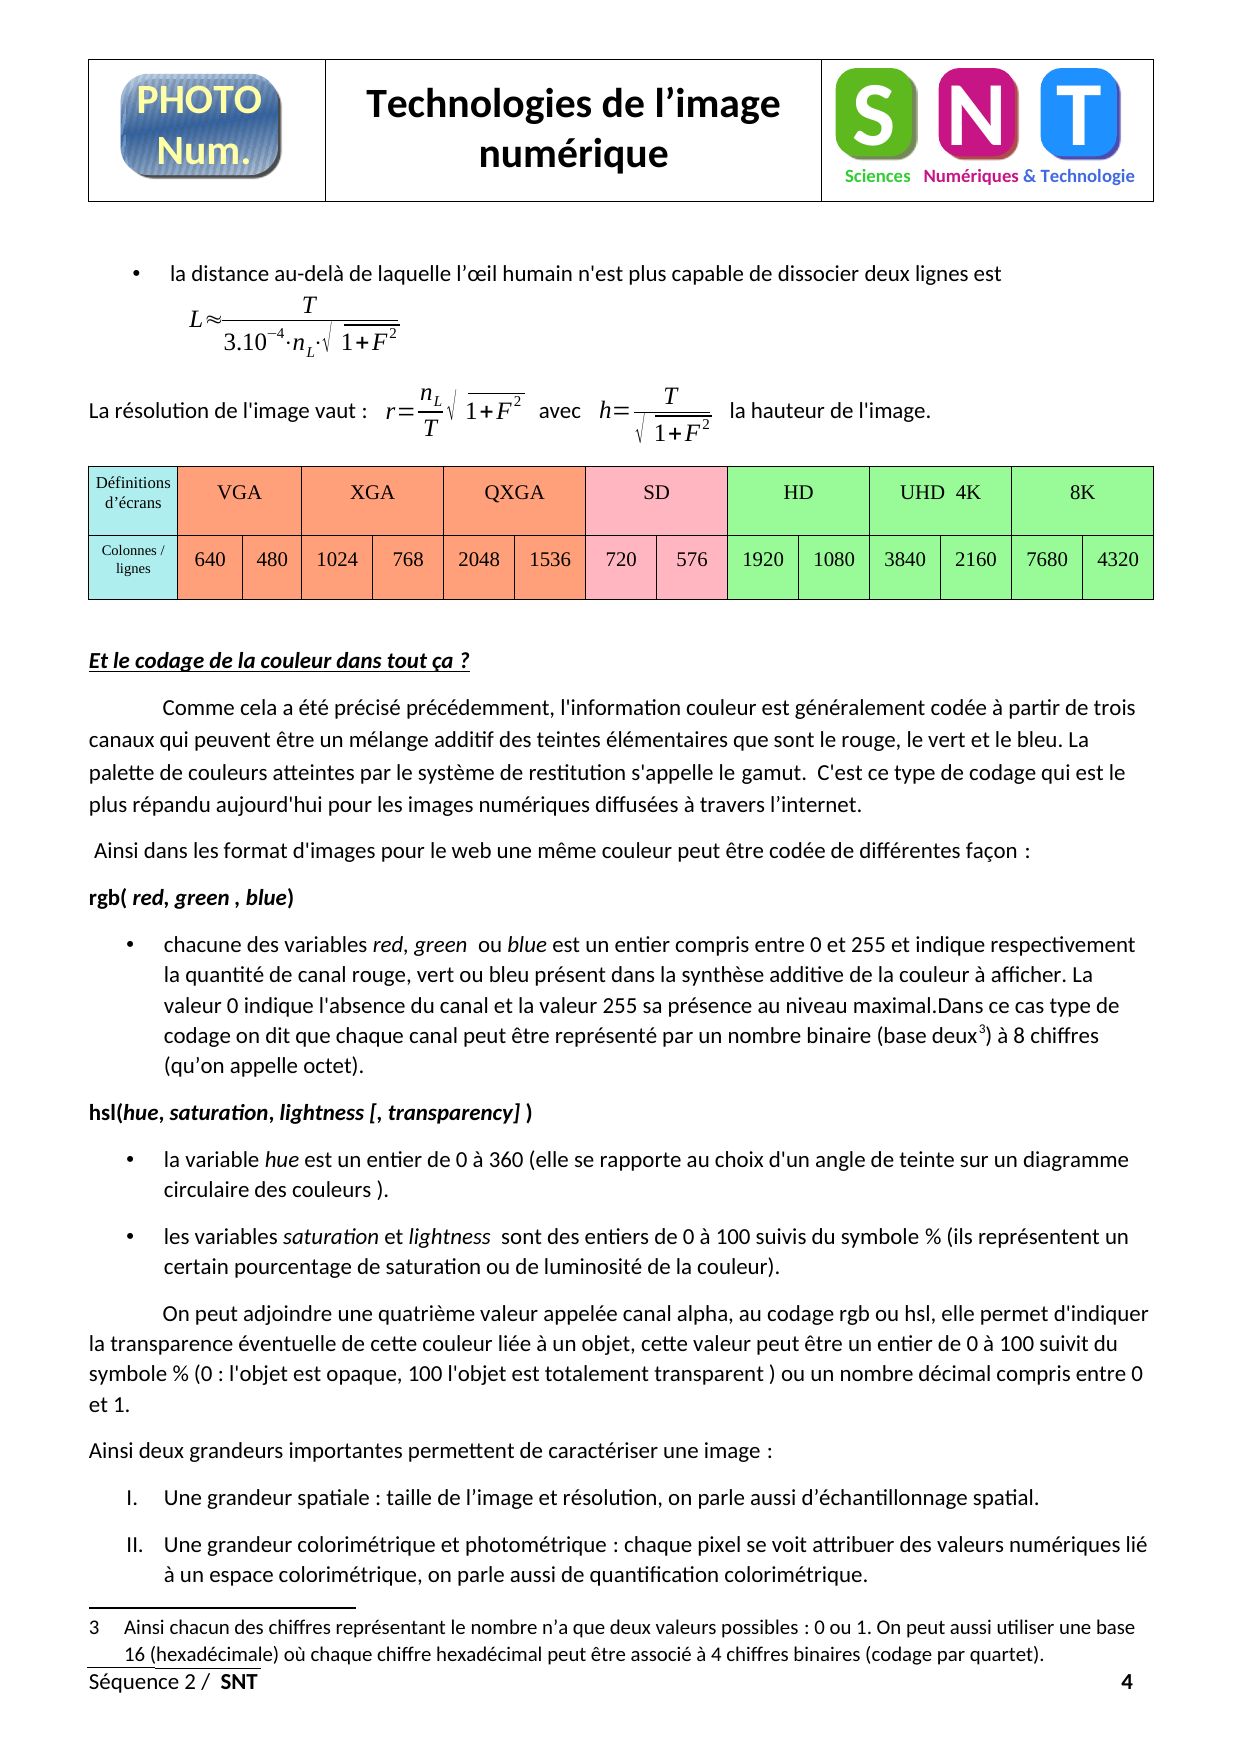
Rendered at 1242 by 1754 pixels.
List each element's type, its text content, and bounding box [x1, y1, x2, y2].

table_header QXGA [444, 467, 585, 535]
text La résolution de l'image vaut :avecla hauteur de l'image. [89, 378, 1153, 447]
text Ainsi dans les format d'images pour le web une même couleur peut être codée de différentes façon : [89, 837, 1153, 864]
table_cell 2048 [444, 536, 514, 599]
text hsl(hue, saturation, lightness [, transparency] ) [89, 1098, 1153, 1126]
list Ainsi chacun des chiffres représentant le nombre n’a que deux valeurs possibles : 0 ou 1. On peut aussi utiliser une base 16 (hexadécimale) où chaque chiffre hexadécimal peut être associé à 4 chiffres binaires (codage par quartet). [89, 1614, 1153, 1667]
table_cell 640 [178, 536, 242, 599]
text Et le codage de la couleur dans tout ça ? [89, 646, 1153, 674]
table_cell 1024 [302, 536, 372, 599]
list Une grandeur spatiale : taille de l’image et résolution, on parle aussi d’échantillonnage spatial. [126, 1483, 1153, 1511]
table_header SD [586, 467, 727, 535]
table_cell 7680 [1012, 536, 1082, 599]
list la distance au-delà de laquelle l’œil humain n'est plus capable de dissocier deux lignes est [132, 259, 1153, 360]
table_cell 768 [373, 536, 443, 599]
table_cell 480 [243, 536, 301, 599]
table_cell 720 [586, 536, 656, 599]
list chacune des variables red, green ou blue est un entier compris entre 0 et 255 et indique respectivement la quantité de canal rouge, vert ou bleu présent dans la synthèse additive de la couleur à afficher. La valeur 0 indique l'absence du canal et la valeur 255 sa présence au niveau maximal.Dans ce cas type de codage on dit que chaque canal peut être représenté par un nombre binaire (base deux) à 8 chiffres (qu’on appelle octet). [126, 930, 1153, 1079]
table_cell 3840 [870, 536, 940, 599]
text rgb( red, green , blue) [89, 883, 1153, 911]
table_header UHD 4K [870, 467, 1011, 535]
text Comme cela a été précisé précédemment, l'information couleur est généralement codée à partir de trois canaux qui peuvent être un mélange additif des teintes élémentaires que sont le rouge, le vert et le bleu. La palette de couleurs atteintes par le système de restitution s'appelle le gamut. C'est ce type de codage qui est le plus répandu aujourd'hui pour les images numériques diffusées à travers l’internet. [89, 693, 1153, 818]
table_header VGA [178, 467, 301, 535]
table_header HD [728, 467, 869, 535]
table_cell 2160 [941, 536, 1011, 599]
list Une grandeur colorimétrique et photométrique : chaque pixel se voit attribuer des valeurs numériques lié à un espace colorimétrique, on parle aussi de quantification colorimétrique. [126, 1530, 1153, 1588]
table_cell 4320 [1083, 536, 1153, 599]
table_header Définitions d’écrans [89, 467, 177, 535]
text On peut adjoindre une quatrième valeur appelée canal alpha, au codage rgb ou hsl, elle permet d'indiquer la transparence éventuelle de cette couleur liée à un objet, cette valeur peut être un entier de 0 à 100 suivit du symbole % (0 : l'objet est opaque, 100 l'objet est totalement transparent ) ou un nombre décimal compris entre 0 et 1. [89, 1299, 1153, 1418]
table_cell 1920 [728, 536, 798, 599]
table_cell Colonnes / lignes [89, 536, 177, 599]
table_header 8K [1012, 467, 1153, 535]
table_cell 576 [657, 536, 727, 599]
list la variable hue est un entier de 0 à 360 (elle se rapporte au choix d'un angle de teinte sur un diagramme circulaire des couleurs ). [126, 1145, 1153, 1203]
text Ainsi deux grandeurs importantes permettent de caractériser une image : [89, 1437, 1153, 1464]
list les variables saturation et lightness sont des entiers de 0 à 100 suivis du symbole % (ils représentent un certain pourcentage de saturation ou de luminosité de la couleur). [126, 1222, 1153, 1280]
table_header XGA [302, 467, 443, 535]
table_cell 1080 [799, 536, 869, 599]
table_cell 1536 [515, 536, 585, 599]
